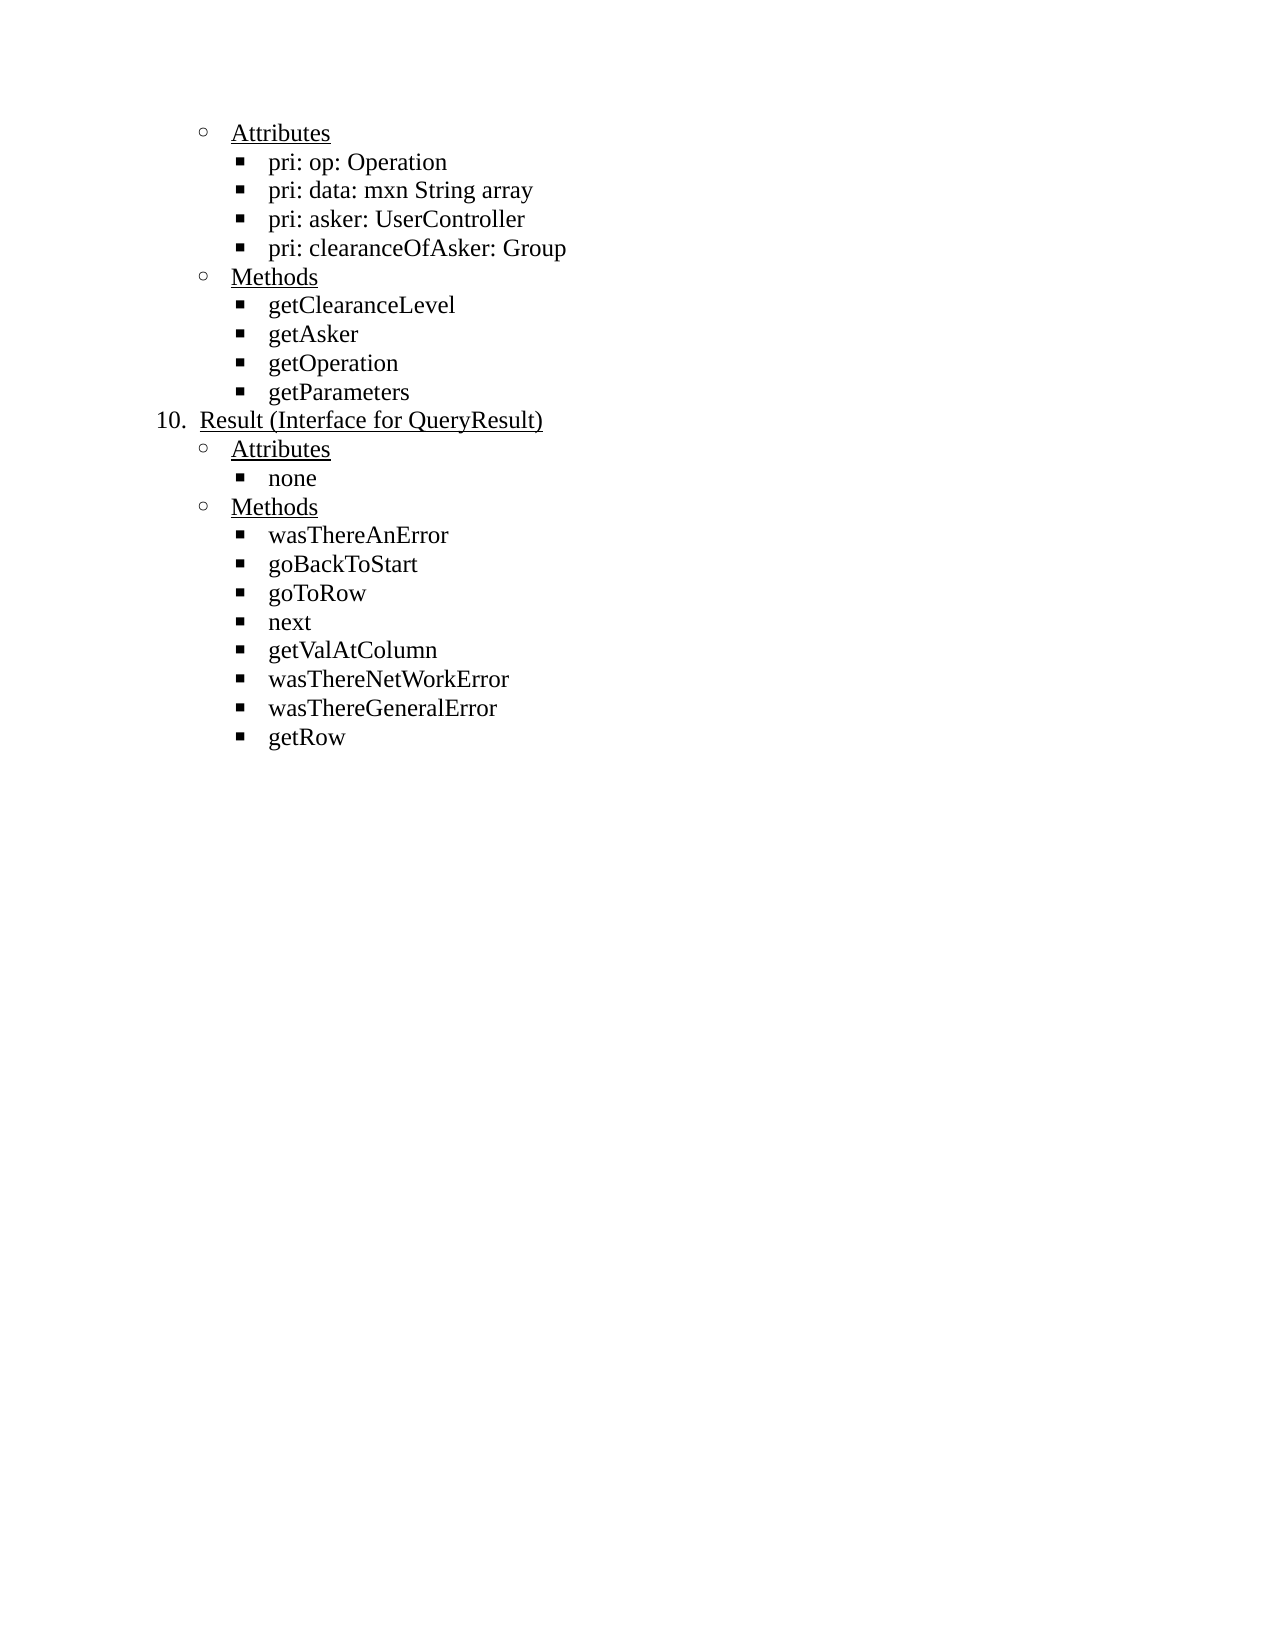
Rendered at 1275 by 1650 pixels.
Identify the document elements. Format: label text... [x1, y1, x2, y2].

list getClearanceLevel [231, 291, 1157, 319]
list wasThereAnError [231, 521, 1157, 549]
list pri: asker: UserController [231, 204, 1157, 233]
list wasThereNetWorkError [231, 664, 1157, 693]
list getParameters [231, 377, 1157, 406]
list pri: data: mxn String array [231, 176, 1157, 204]
list Attributes [193, 434, 1157, 463]
list Result (Interface for QueryResult) [156, 406, 1157, 434]
list wasThereGeneralError [231, 693, 1157, 722]
list Methods [193, 492, 1157, 521]
list goBackToStart [231, 549, 1157, 578]
list pri: op: Operation [231, 147, 1157, 176]
list getRow [231, 722, 1157, 751]
list goToRow [231, 578, 1157, 607]
list getValAtColumn [231, 636, 1157, 664]
list none [231, 463, 1157, 492]
list pri: clearanceOfAsker: Group [231, 233, 1157, 262]
list getOperation [231, 348, 1157, 377]
list Methods [193, 262, 1157, 291]
list next [231, 607, 1157, 636]
list Attributes [193, 118, 1157, 147]
list getAsker [231, 319, 1157, 348]
